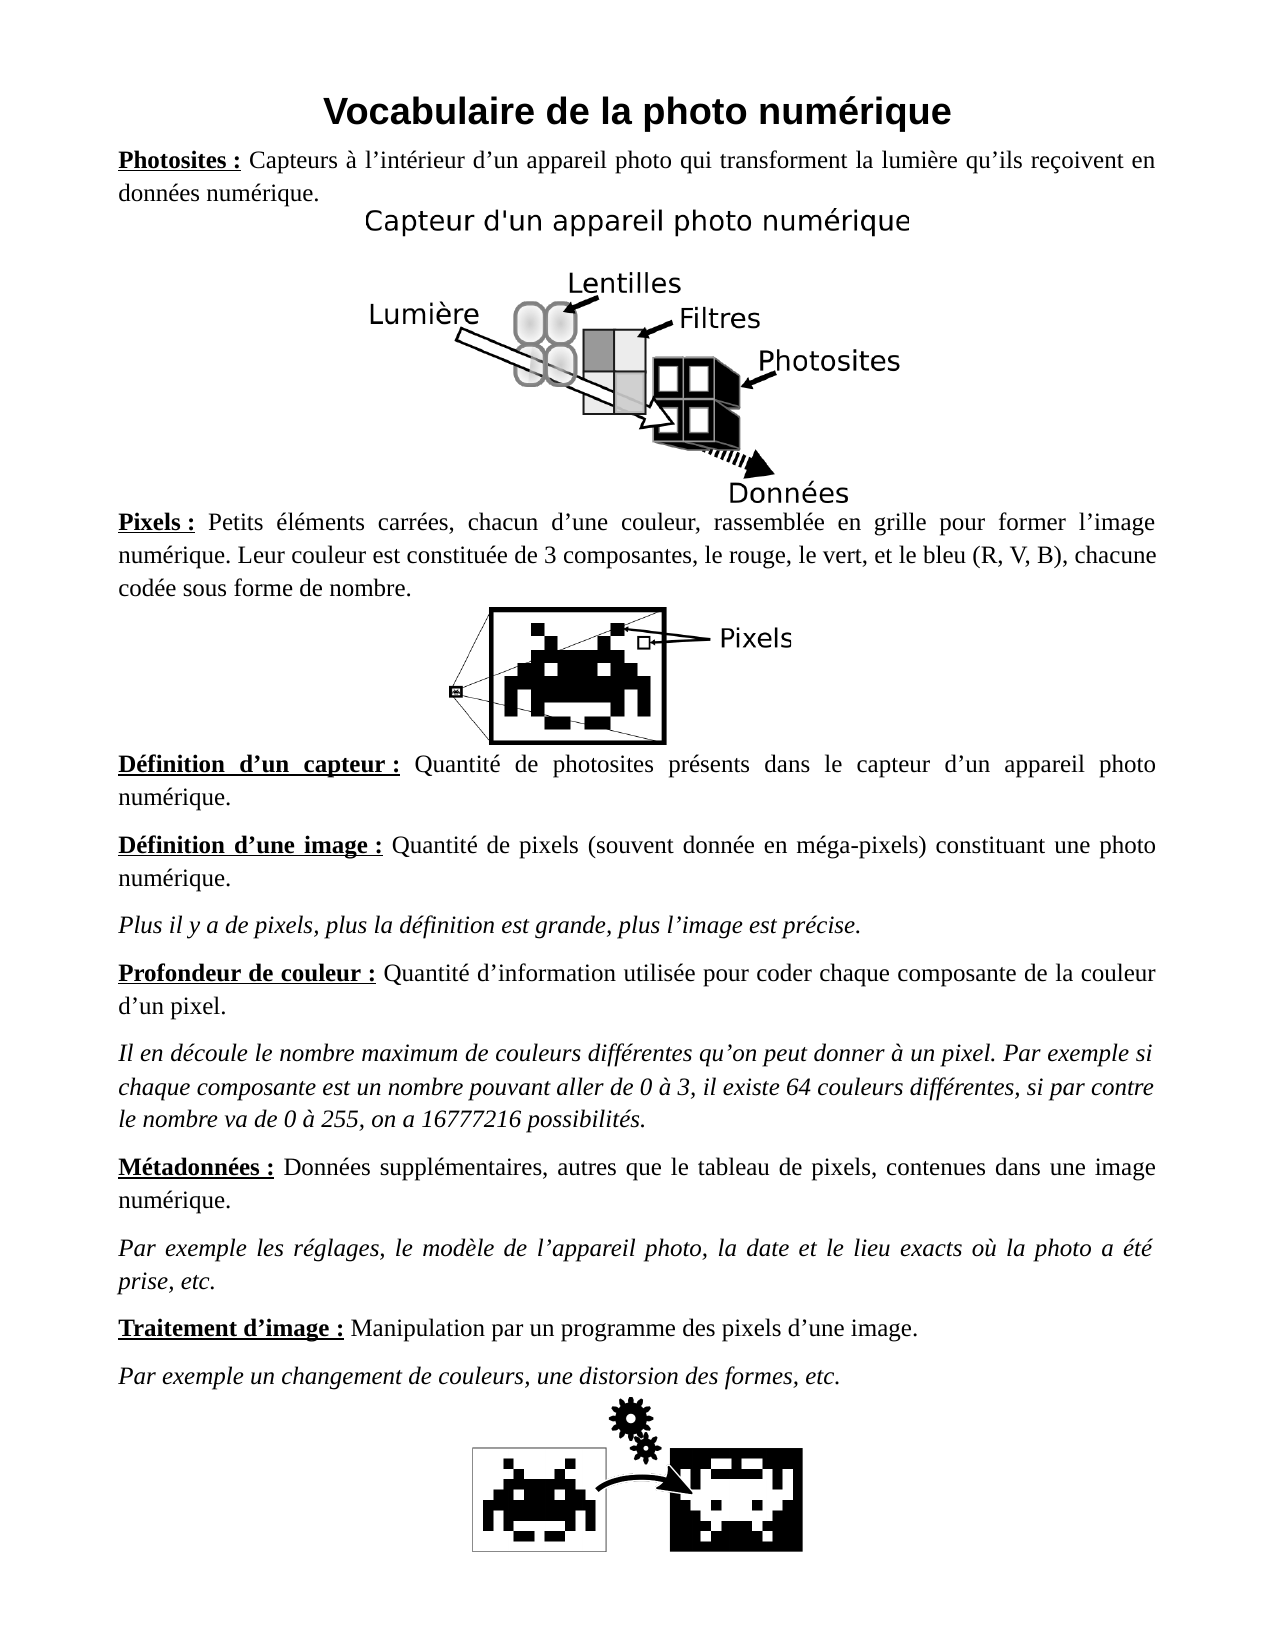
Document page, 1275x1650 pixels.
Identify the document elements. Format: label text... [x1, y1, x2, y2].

text Métadonnées : Données supplémentaires, autres que le tableau de pixels, contenues dans une image numérique. [118, 1152, 1157, 1214]
text Pixels : Petits éléments carrées, chacun d’une couleur, rassemblée en grille pour former l’image numérique. Leur couleur est constituée de 3 composantes, le rouge, le vert, et le bleu (R, V, B), chacune codée sous forme de nombre. [118, 225, 1157, 602]
text Définition d’une image : Quantité de pixels (souvent donnée en méga-pixels) constituant une photo numérique. [118, 830, 1157, 891]
text Définition d’un capteur : Quantité de photosites présents dans le capteur d’un appareil photo numérique. [118, 621, 1157, 811]
picture [472, 1397, 803, 1552]
text Traitement d’image : Manipulation par un programme des pixels d’une image. [118, 1313, 1157, 1342]
picture [449, 607, 792, 745]
text Par exemple un changement de couleurs, une distorsion des formes, etc. [118, 1361, 1157, 1390]
picture [366, 208, 909, 503]
text Par exemple les réglages, le modèle de l’appareil photo, la date et le lieu exacts où la photo a été prise, etc. [118, 1233, 1157, 1294]
text Il en découle le nombre maximum de couleurs différentes qu’on peut donner à un pixel. Par exemple si chaque composante est un nombre pouvant aller de 0 à 3, il existe 64 couleurs différentes, si par contre le nombre va de 0 à 255, on a 16777216 possibilités. [118, 1038, 1157, 1133]
text Photosites : Capteurs à l’intérieur d’un appareil photo qui transforment la lumière qu’ils reçoivent en données numérique. [118, 145, 1157, 206]
text Plus il y a de pixels, plus la définition est grande, plus l’image est précise. [118, 910, 1157, 939]
text Profondeur de couleur : Quantité d’information utilisée pour coder chaque composante de la couleur d’un pixel. [118, 958, 1157, 1020]
subtitle Vocabulaire de la photo numérique [118, 88, 1157, 132]
